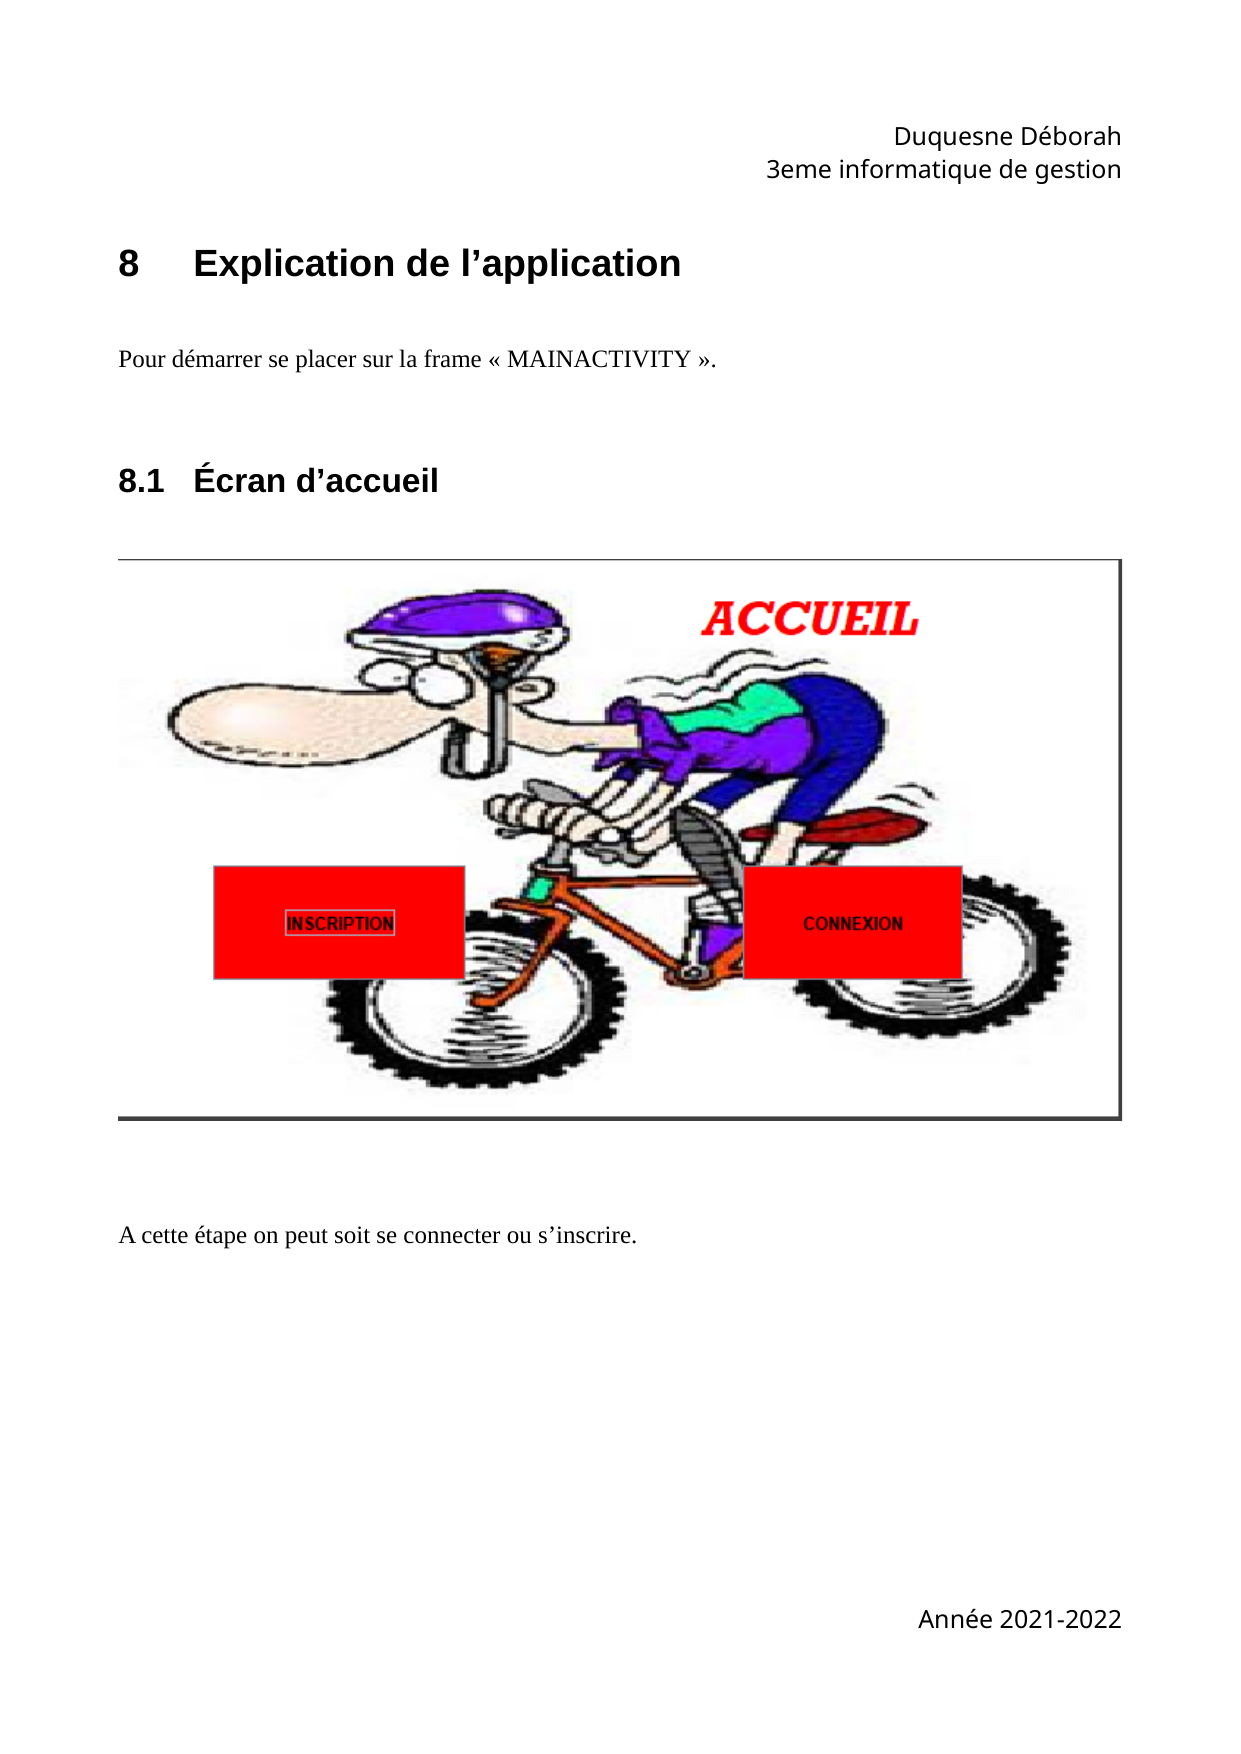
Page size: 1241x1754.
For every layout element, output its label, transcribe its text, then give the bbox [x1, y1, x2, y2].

text A cette étape on peut soit se connecter ou s’inscrire. [118, 1220, 1122, 1249]
subtitle Explication de l’application [118, 241, 1122, 284]
picture [118, 559, 1123, 1121]
subtitle Écran d’accueil [118, 461, 1122, 499]
text Pour démarrer se placer sur la frame « MAINACTIVITY ». [118, 344, 1122, 373]
